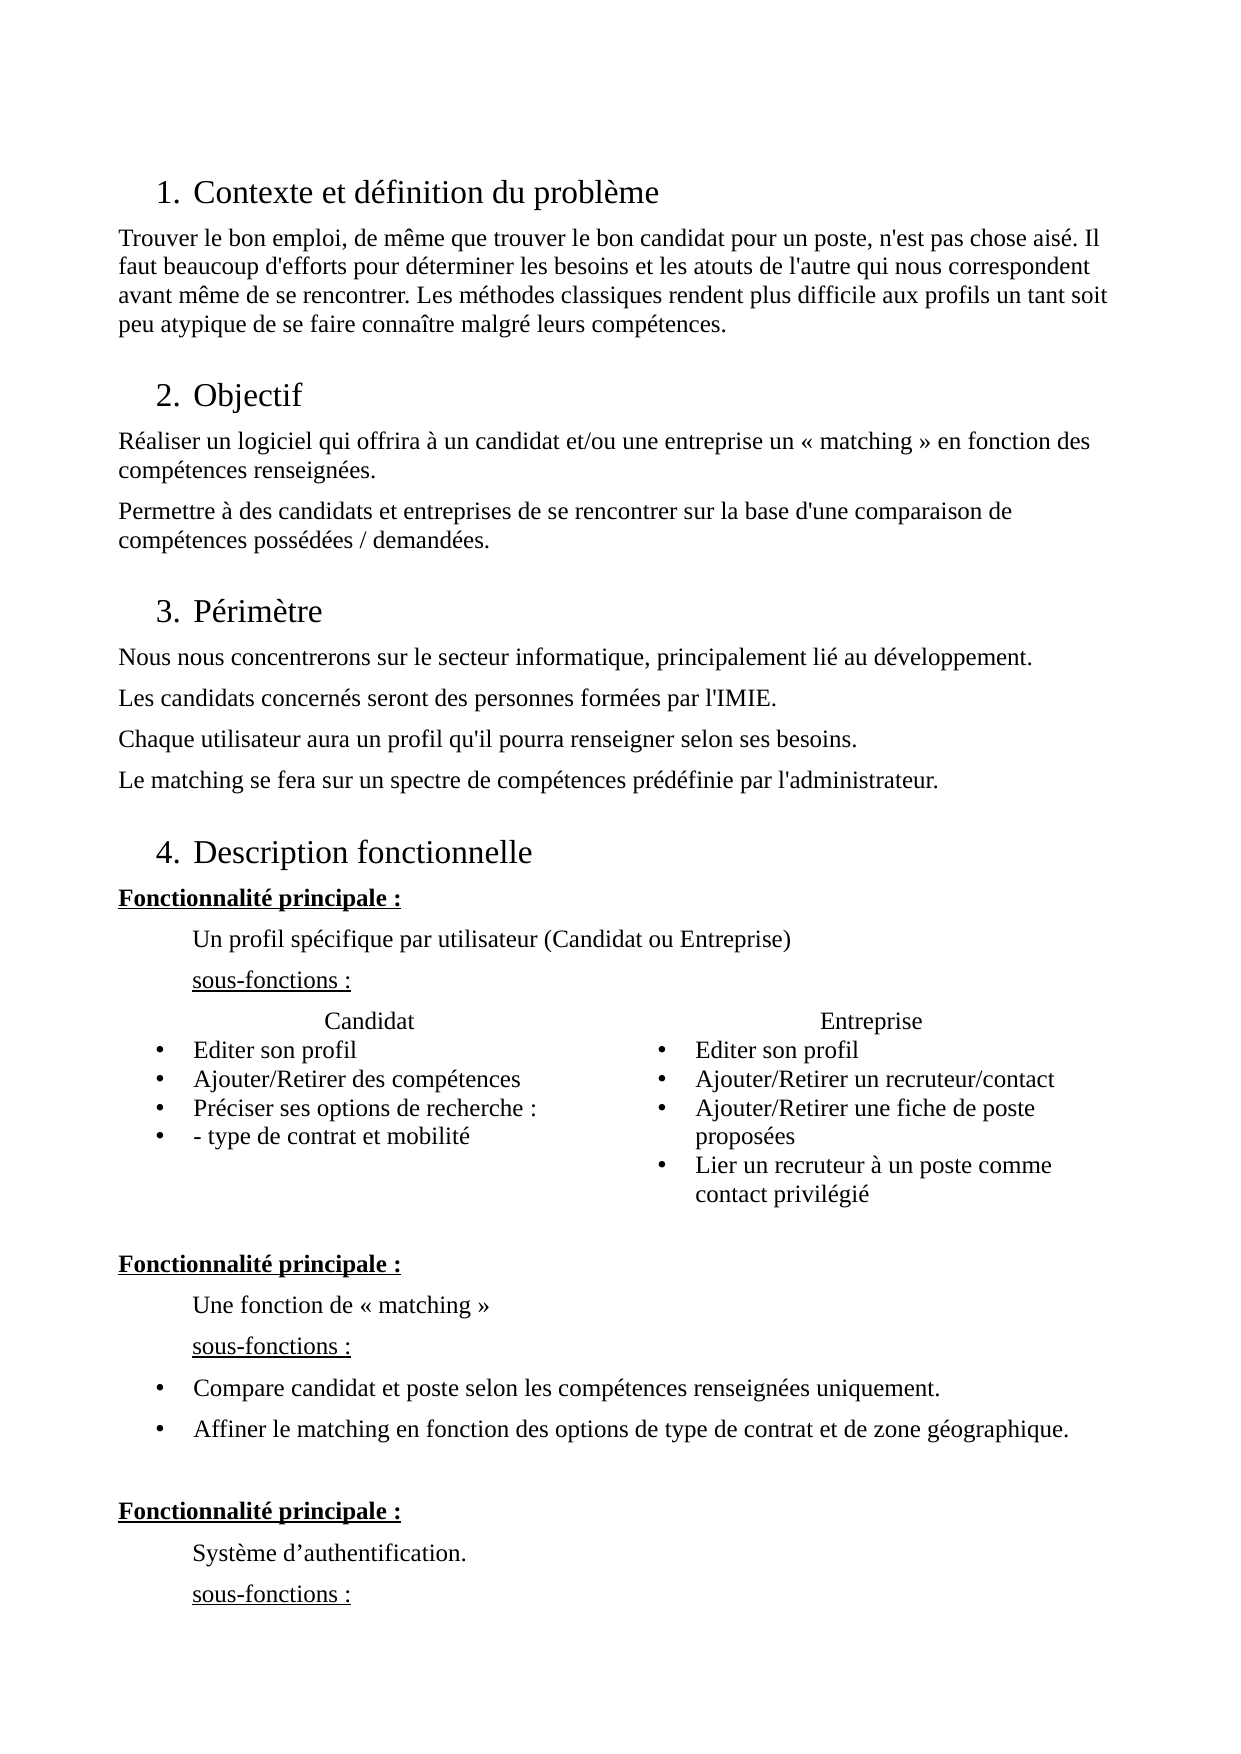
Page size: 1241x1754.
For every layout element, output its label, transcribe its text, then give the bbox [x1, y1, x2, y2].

table_cell Ajouter/Retirer un recruteur/contact [620, 1064, 1122, 1093]
list Compare candidat et poste selon les compétences renseignées uniquement. [156, 1373, 1122, 1401]
list Affiner le matching en fonction des options de type de contrat et de zone géographique. [156, 1414, 1122, 1443]
text Le matching se fera sur un spectre de compétences prédéfinie par l'administrateur. [118, 766, 1122, 794]
list Objectif [156, 375, 1122, 413]
text Les candidats concernés seront des personnes formées par l'IMIE. [118, 683, 1122, 712]
text sous-fonctions : [118, 1331, 1122, 1360]
text Permettre à des candidats et entreprises de se rencontrer sur la base d'une comparaison de compétences possédées / demandées. [118, 496, 1122, 553]
table_cell Ajouter/Retirer une fiche de poste proposées [620, 1093, 1122, 1150]
text Fonctionnalité principale : [118, 1496, 1122, 1525]
text sous-fonctions : [118, 965, 1122, 994]
table_cell Editer son profil [620, 1035, 1122, 1064]
table_cell Ajouter/Retirer des compétences [118, 1064, 620, 1093]
text Chaque utilisateur aura un profil qu'il pourra renseigner selon ses besoins. [118, 724, 1122, 753]
text Nous nous concentrerons sur le secteur informatique, principalement lié au développement. [118, 642, 1122, 671]
text Fonctionnalité principale : [118, 883, 1122, 911]
text Réaliser un logiciel qui offrira à un candidat et/ou une entreprise un « matching » en fonction des compétences renseignées. [118, 426, 1122, 483]
table_cell Editer son profil [118, 1035, 620, 1064]
list Description fonctionnelle [156, 832, 1122, 870]
table_cell [118, 1150, 620, 1208]
text Fonctionnalité principale : [118, 1249, 1122, 1278]
text Un profil spécifique par utilisateur (Candidat ou Entreprise) [118, 924, 1122, 953]
list Périmètre [156, 591, 1122, 629]
table_header Candidat [118, 1006, 620, 1035]
table_header Entreprise [620, 1006, 1122, 1035]
table_cell Préciser ses options de recherche : - type de contrat et mobilité [118, 1093, 620, 1150]
table_cell Lier un recruteur à un poste comme contact privilégié [620, 1150, 1122, 1208]
text Trouver le bon emploi, de même que trouver le bon candidat pour un poste, n'est pas chose aisé. Il faut beaucoup d'efforts pour déterminer les besoins et les atouts de l'autre qui nous correspondent avant même de se rencontrer. Les méthodes classiques rendent plus difficile aux profils un tant soit peu atypique de se faire connaître malgré leurs compétences. [118, 223, 1122, 338]
text Une fonction de « matching » [118, 1290, 1122, 1319]
text Système d’authentification. [118, 1538, 1122, 1566]
list Contexte et définition du problème [156, 172, 1122, 210]
text sous-fonctions : [118, 1579, 1122, 1608]
